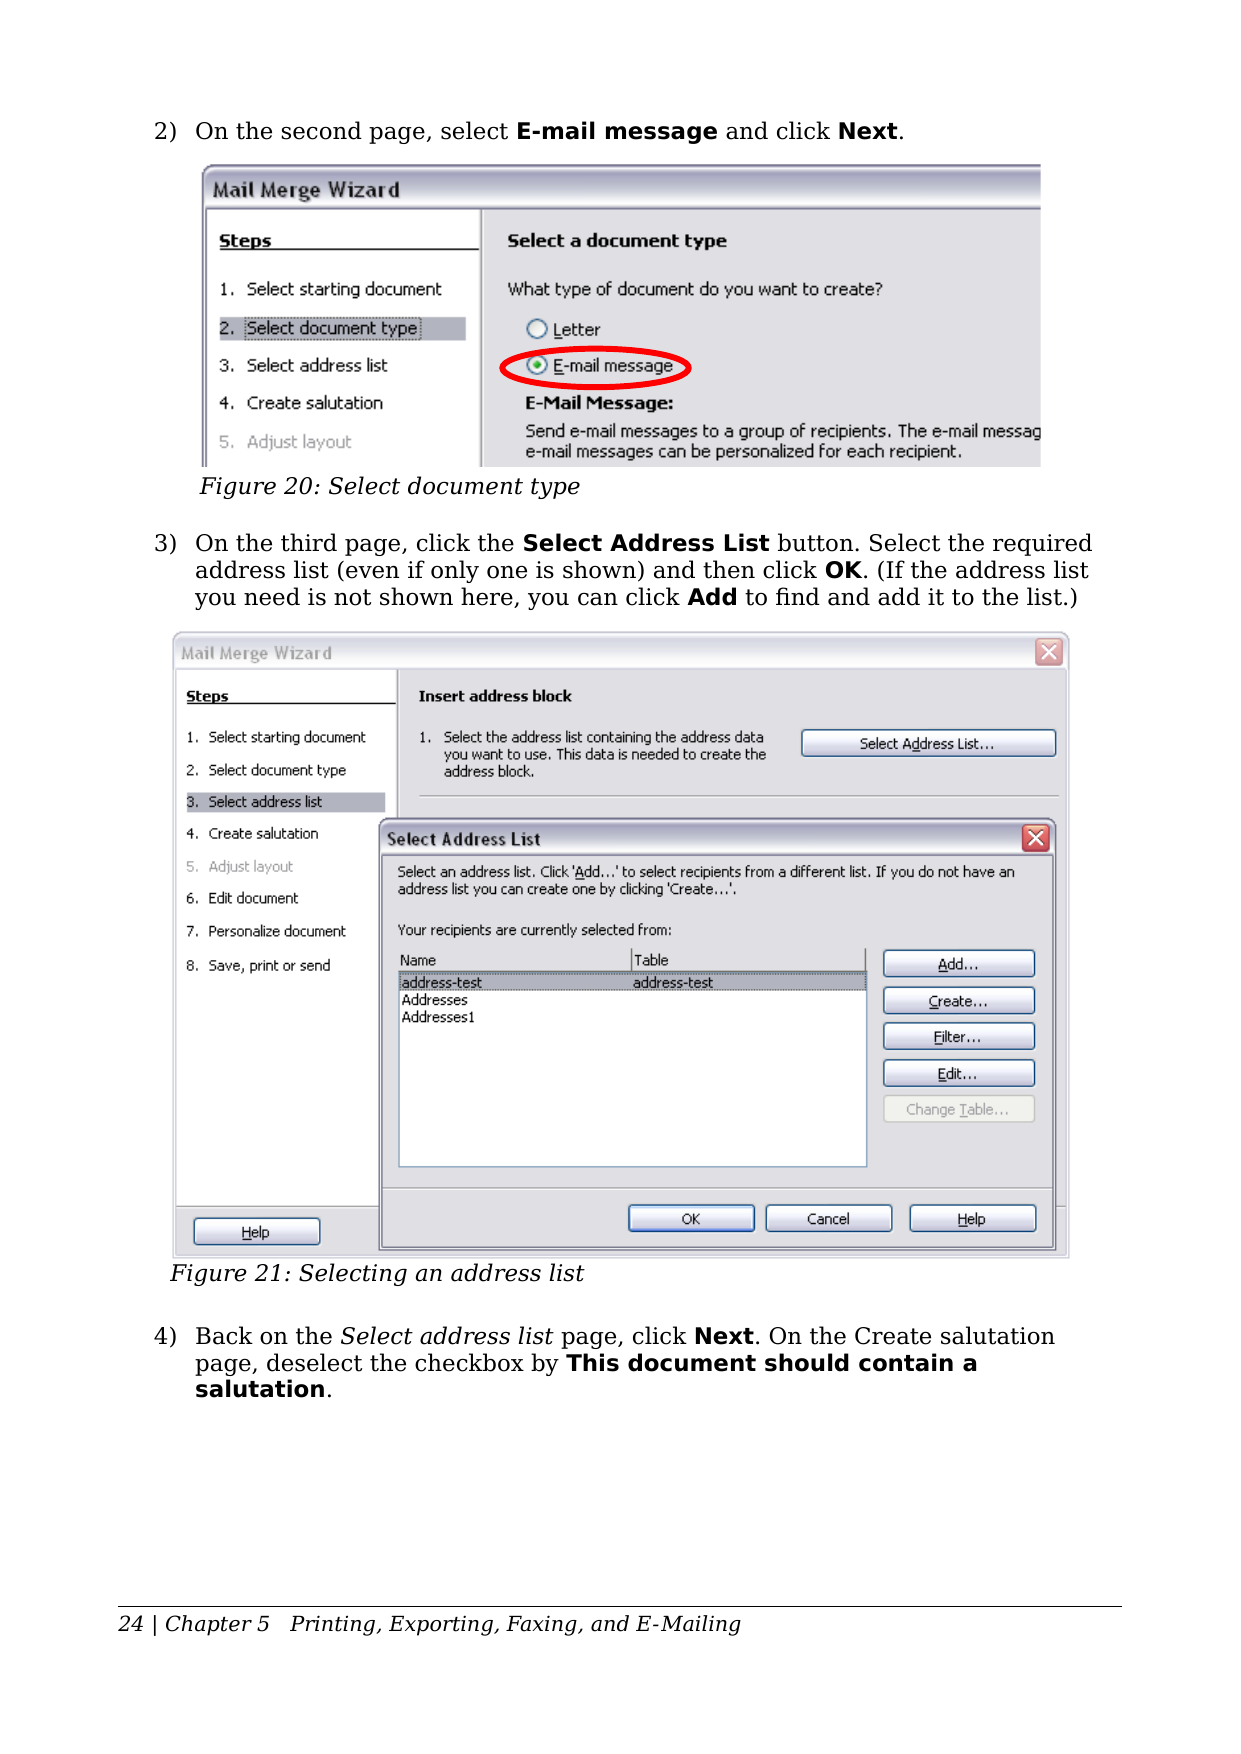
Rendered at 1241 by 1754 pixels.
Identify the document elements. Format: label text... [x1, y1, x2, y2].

picture [199, 163, 1041, 467]
picture [170, 629, 1071, 1260]
list On the second page, select E-mail message and click Next. [177, 118, 1122, 145]
list On the third page, click the Select Address List button. Select the required address list (even if only one is shown) and then click OK. (If the address list you need is not shown here, you can click Add to find and add it to the list.) [177, 530, 1122, 610]
text Figure 20: Select document type [199, 473, 1041, 499]
list Back on the Select address list page, click Next. On the Create salutation page, deselect the checkbox by This document should contain a salutation. [177, 1323, 1122, 1403]
text Figure 21: Selecting an address list [170, 1260, 1070, 1287]
